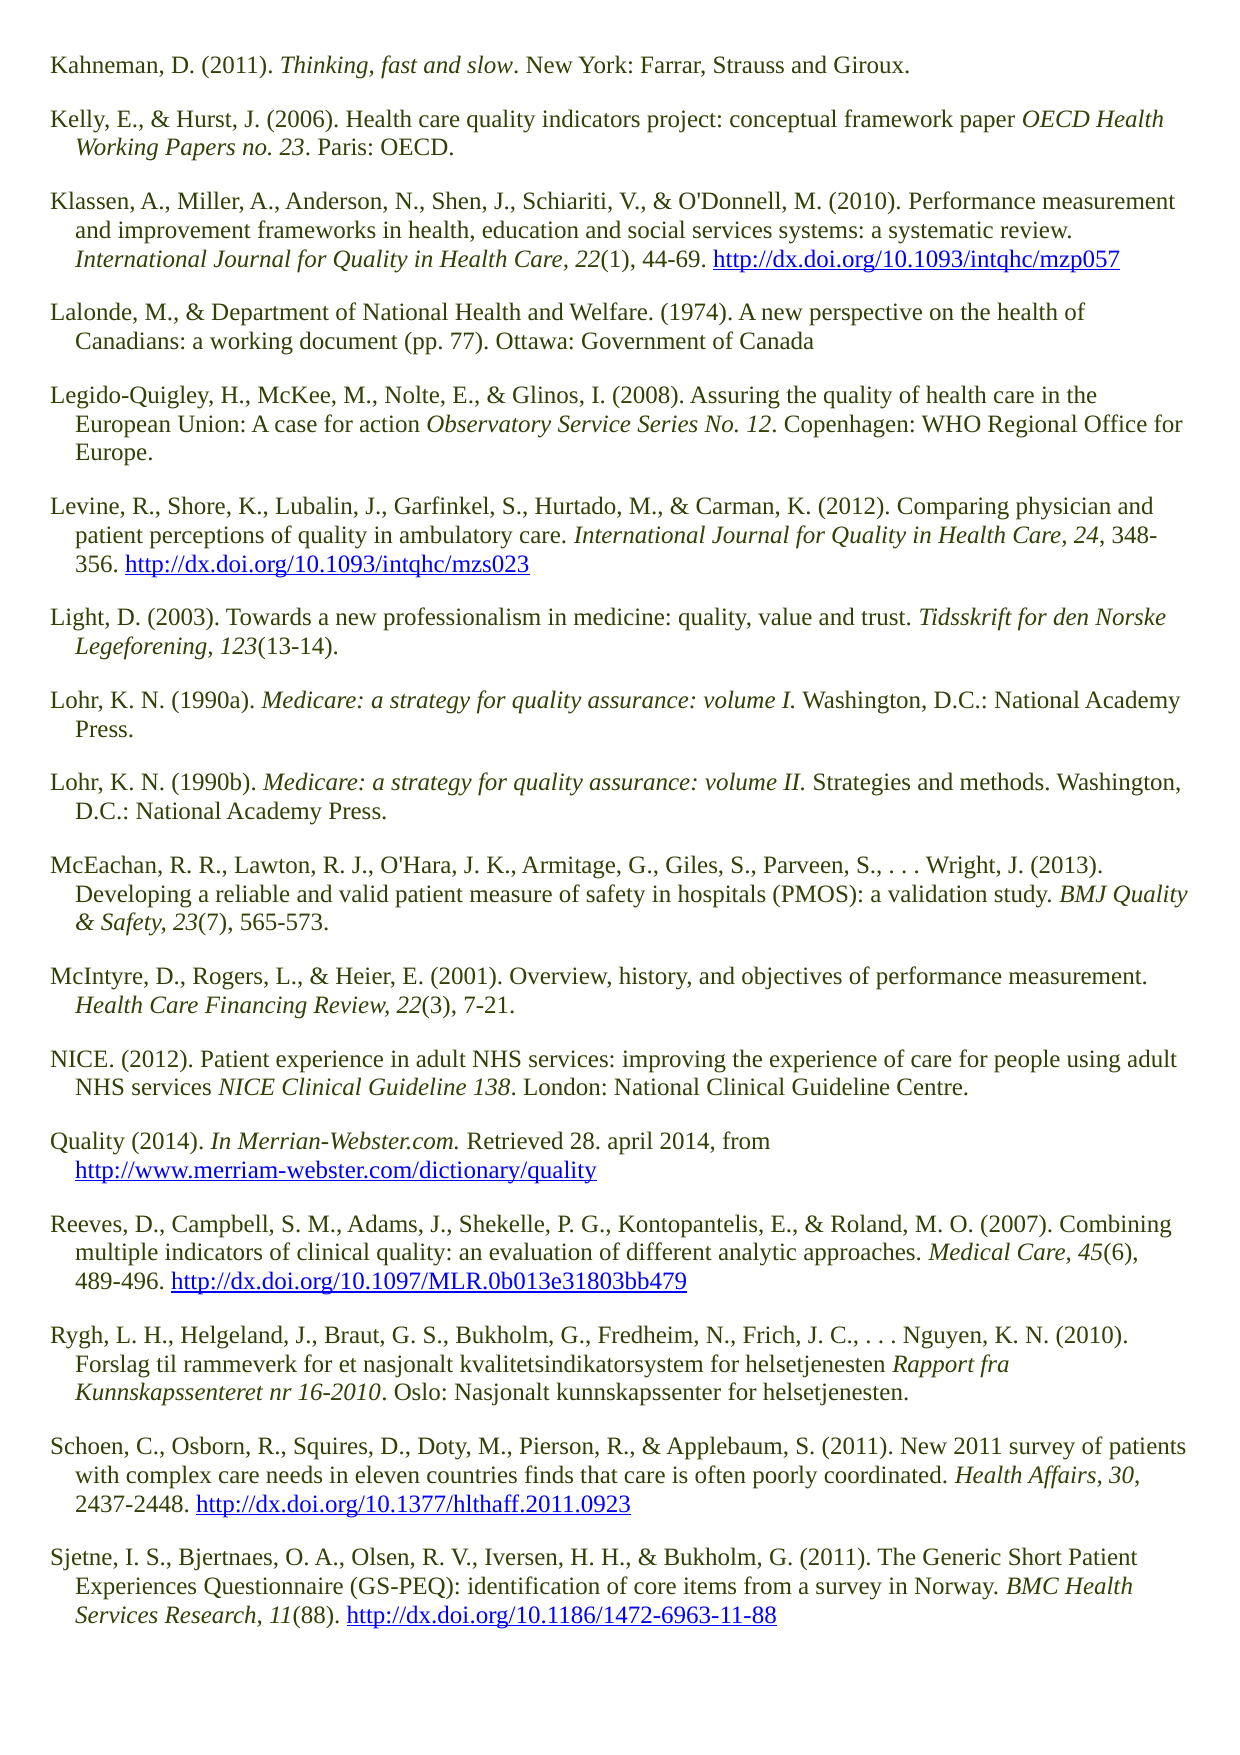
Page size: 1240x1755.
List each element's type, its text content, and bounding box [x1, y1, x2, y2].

list Lalonde, M., & Department of National Health and Welfare. (1974). A new perspective on the health of Canadians: a working document (pp. 77). Ottawa: Government of Canada [50, 297, 1189, 355]
list McIntyre, D., Rogers, L., & Heier, E. (2001). Overview, history, and objectives of performance measurement. Health Care Financing Review, 22(3), 7-21. [50, 961, 1189, 1019]
list NICE. (2012). Patient experience in adult NHS services: improving the experience of care for people using adult NHS services NICE Clinical Guideline 138. London: National Clinical Guideline Centre. [50, 1044, 1189, 1101]
list Lohr, K. N. (1990a). Medicare: a strategy for quality assurance: volume I. Washington, D.C.: National Academy Press. [50, 685, 1189, 742]
list McEachan, R. R., Lawton, R. J., O'Hara, J. K., Armitage, G., Giles, S., Parveen, S., . . . Wright, J. (2013). Developing a reliable and valid patient measure of safety in hospitals (PMOS): a validation study. BMJ Quality & Safety, 23(7), 565-573. [50, 850, 1189, 936]
list Levine, R., Shore, K., Lubalin, J., Garfinkel, S., Hurtado, M., & Carman, K. (2012). Comparing physician and patient perceptions of quality in ambulatory care. International Journal for Quality in Health Care, 24, 348-356. http://dx.doi.org/10.1093/intqhc/mzs023 [50, 491, 1189, 577]
list Reeves, D., Campbell, S. M., Adams, J., Shekelle, P. G., Kontopantelis, E., & Roland, M. O. (2007). Combining multiple indicators of clinical quality: an evaluation of different analytic approaches. Medical Care, 45(6), 489-496. http://dx.doi.org/10.1097/MLR.0b013e31803bb479 [50, 1209, 1189, 1295]
list Kelly, E., & Hurst, J. (2006). Health care quality indicators project: conceptual framework paper OECD Health Working Papers no. 23. Paris: OECD. [50, 104, 1189, 161]
list Lohr, K. N. (1990b). Medicare: a strategy for quality assurance: volume II. Strategies and methods. Washington, D.C.: National Academy Press. [50, 767, 1189, 825]
list Rygh, L. H., Helgeland, J., Braut, G. S., Bukholm, G., Fredheim, N., Frich, J. C., . . . Nguyen, K. N. (2010). Forslag til rammeverk for et nasjonalt kvalitetsindikatorsystem for helsetjenesten Rapport fra Kunnskapssenteret nr 16-2010. Oslo: Nasjonalt kunnskapssenter for helsetjenesten. [50, 1320, 1189, 1406]
list Klassen, A., Miller, A., Anderson, N., Shen, J., Schiariti, V., & O'Donnell, M. (2010). Performance measurement and improvement frameworks in health, education and social services systems: a systematic review. International Journal for Quality in Health Care, 22(1), 44-69. http://dx.doi.org/10.1093/intqhc/mzp057 [50, 186, 1189, 272]
list Schoen, C., Osborn, R., Squires, D., Doty, M., Pierson, R., & Applebaum, S. (2011). New 2011 survey of patients with complex care needs in eleven countries finds that care is often poorly coordinated. Health Affairs, 30, 2437-2448. http://dx.doi.org/10.1377/hlthaff.2011.0923 [50, 1431, 1189, 1517]
list Sjetne, I. S., Bjertnaes, O. A., Olsen, R. V., Iversen, H. H., & Bukholm, G. (2011). The Generic Short Patient Experiences Questionnaire (GS-PEQ): identification of core items from a survey in Norway. BMC Health Services Research, 11(88). http://dx.doi.org/10.1186/1472-6963-11-88 [50, 1542, 1189, 1629]
list Legido-Quigley, H., McKee, M., Nolte, E., & Glinos, I. (2008). Assuring the quality of health care in the European Union: A case for action Observatory Service Series No. 12. Copenhagen: WHO Regional Office for Europe. [50, 380, 1189, 466]
list Quality (2014). In Merrian-Webster.com. Retrieved 28. april 2014, from http://www.merriam-webster.com/dictionary/quality [50, 1126, 1189, 1184]
list Light, D. (2003). Towards a new professionalism in medicine: quality, value and trust. Tidsskrift for den Norske Legeforening, 123(13-14). [50, 602, 1189, 660]
list Kahneman, D. (2011). Thinking, fast and slow. New York: Farrar, Strauss and Giroux. [50, 50, 1189, 79]
